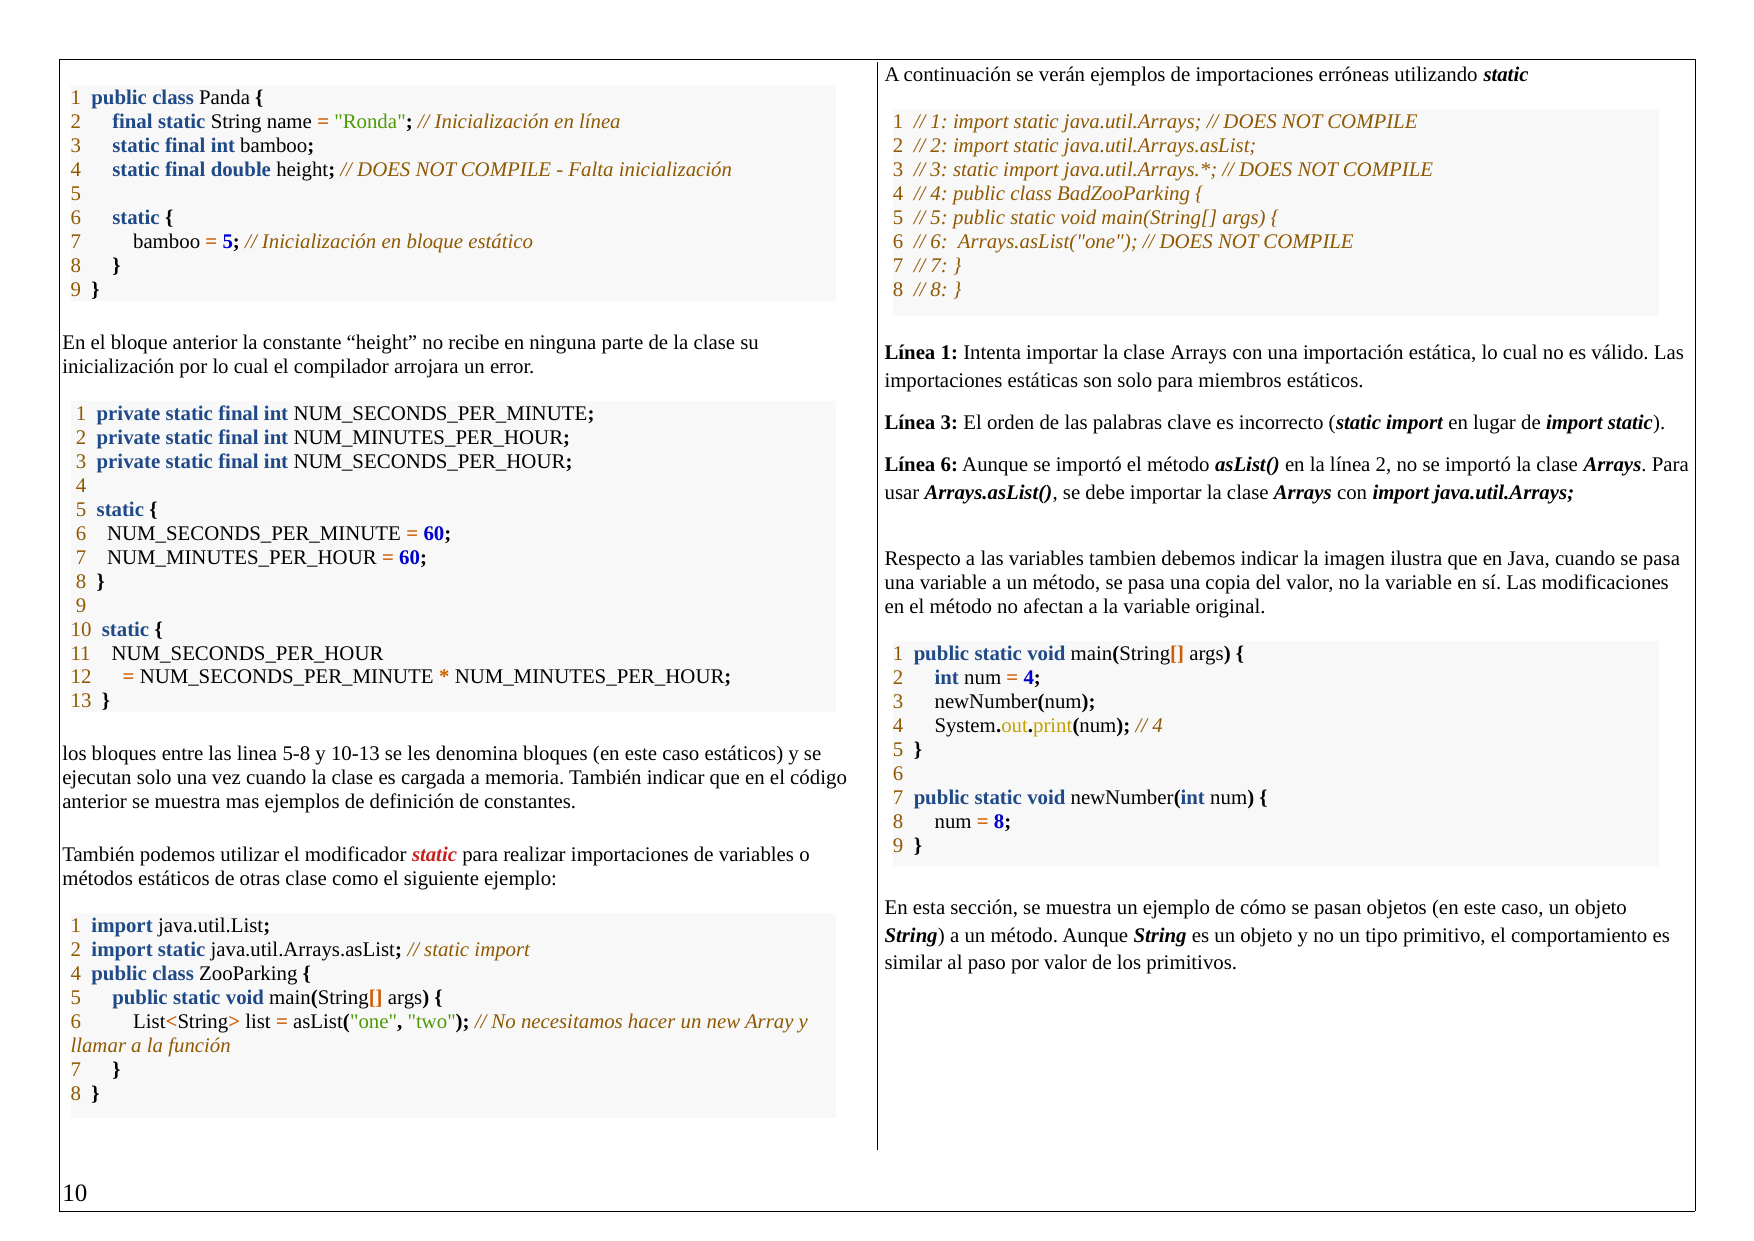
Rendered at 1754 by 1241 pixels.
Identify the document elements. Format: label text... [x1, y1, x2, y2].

text Línea 1: Intenta importar la clase Arrays con una importación estática, lo cual no es válido. Las importaciones estáticas son solo para miembros estáticos. [884, 340, 1692, 392]
text los bloques entre las linea 5-8 y 10-13 se les denomina bloques (en este caso estáticos) y se ejecutan solo una vez cuando la clase es cargada a memoria. También indicar que en el código anterior se muestra mas ejemplos de definición de constantes. [62, 741, 869, 813]
text En esta sección, se muestra un ejemplo de cómo se pasan objetos (en este caso, un objeto String) a un método. Aunque String es un objeto y no un tipo primitivo, el comportamiento es similar al paso por valor de los primitivos. [884, 895, 1692, 974]
text Línea 6: Aunque se importó el método asList() en la línea 2, no se importó la clase Arrays. Para usar Arrays.asList(), se debe importar la clase Arrays con import java.util.Arrays; [884, 452, 1692, 504]
text A continuación se verán ejemplos de importaciones erróneas utilizando static [884, 62, 1692, 86]
text En el bloque anterior la constante “height” no recibe en ninguna parte de la clase su inicialización por lo cual el compilador arrojara un error. [62, 330, 869, 378]
text También podemos utilizar el modificador static para realizar importaciones de variables o métodos estáticos de otras clase como el siguiente ejemplo: [62, 842, 869, 890]
text Respecto a las variables tambien debemos indicar la imagen ilustra que en Java, cuando se pasa una variable a un método, se pasa una copia del valor, no la variable en sí. Las modificaciones en el método no afectan a la variable original. [884, 546, 1692, 618]
text Línea 3: El orden de las palabras clave es incorrecto (static import en lugar de import static). [884, 410, 1692, 434]
